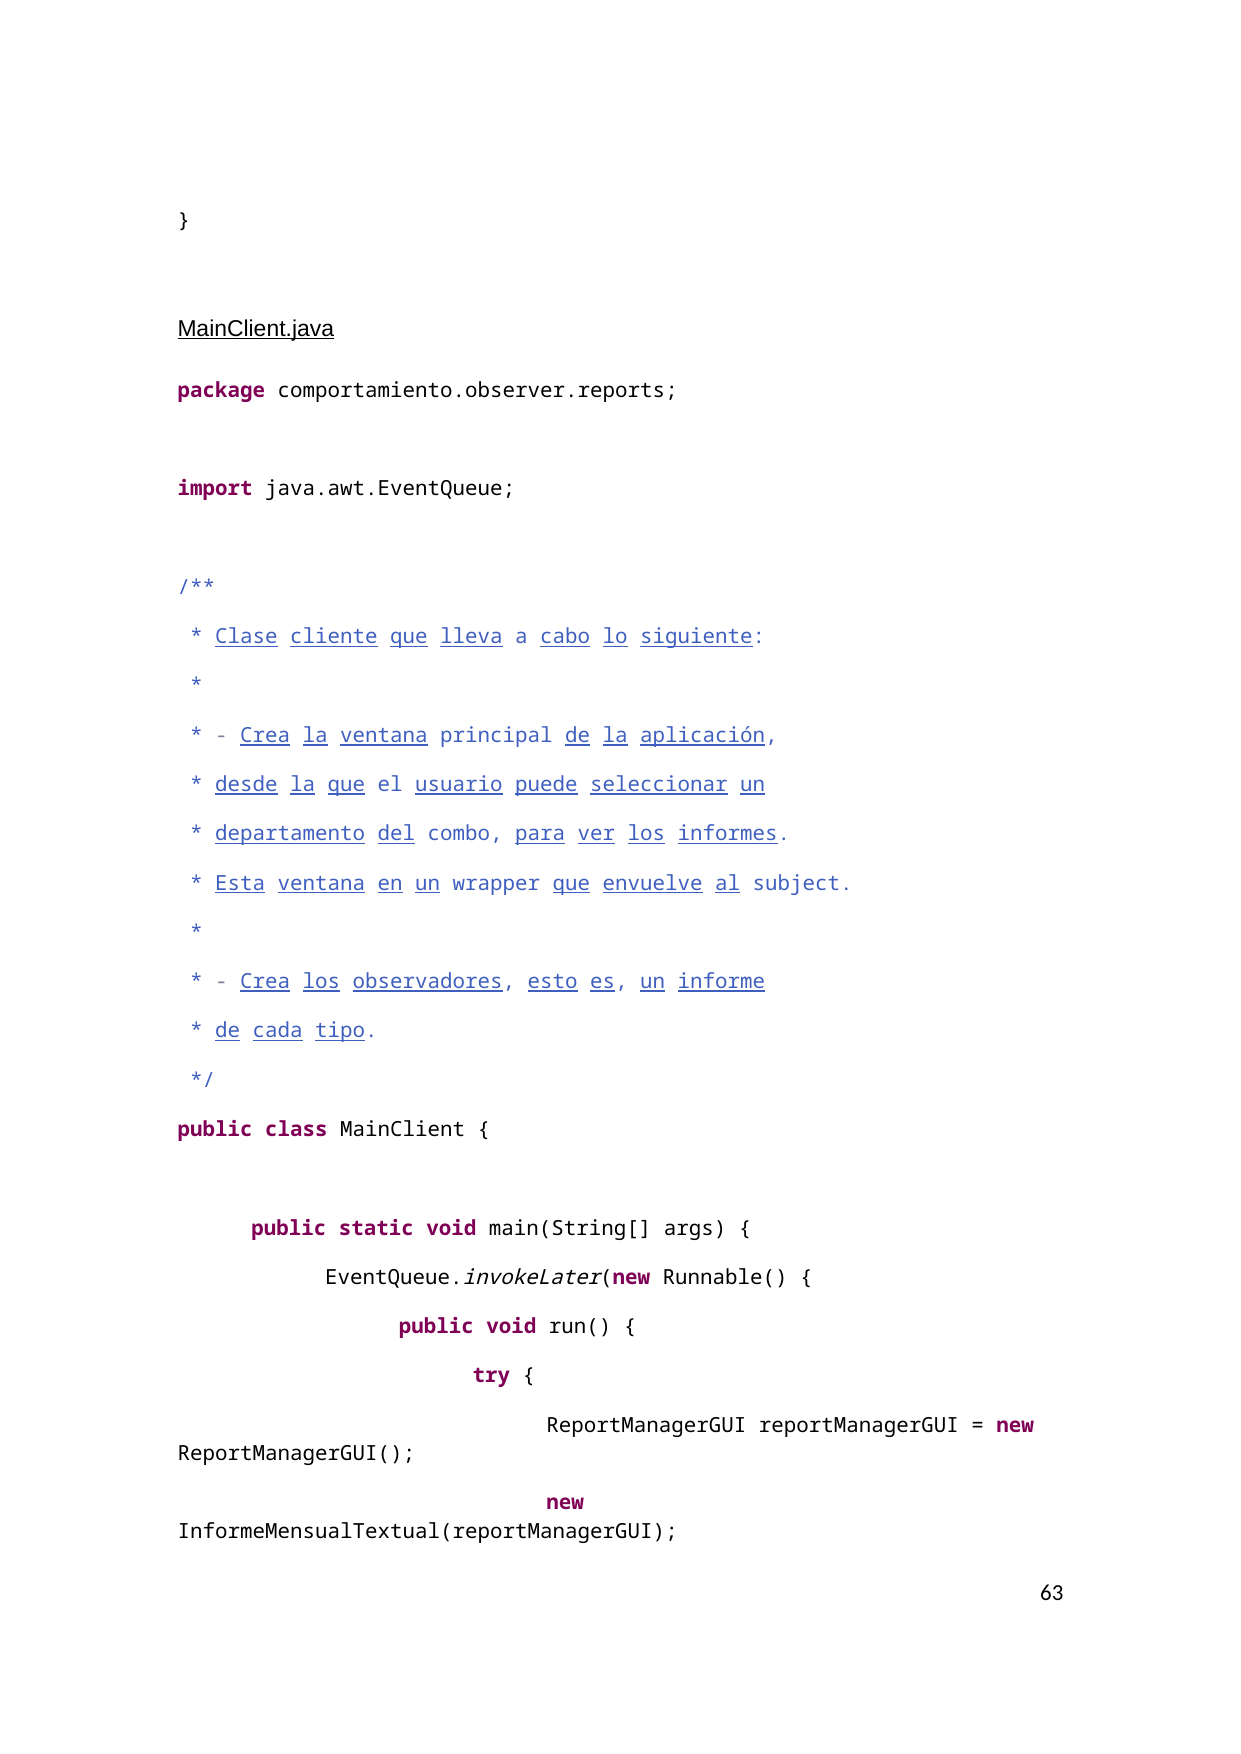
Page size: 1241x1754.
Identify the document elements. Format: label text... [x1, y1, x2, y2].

text EventQueue.invokeLater(new Runnable() { [177, 1262, 1063, 1290]
text * [177, 671, 1063, 699]
text import java.awt.EventQueue; [177, 473, 1063, 502]
text */ [177, 1065, 1063, 1093]
text new InformeMensualTextual(reportManagerGUI); [177, 1487, 1063, 1544]
text * - Crea los observadores, esto es, un informe [177, 966, 1063, 995]
text } [177, 205, 1063, 233]
text /** [177, 572, 1063, 601]
text try { [177, 1360, 1063, 1389]
text package comportamiento.observer.reports; [177, 375, 1063, 403]
text public class MainClient { [177, 1114, 1063, 1142]
text * Clase cliente que lleva a cabo lo siguiente: [177, 621, 1063, 650]
text * - Crea la ventana principal de la aplicación, [177, 720, 1063, 748]
text * [177, 917, 1063, 945]
text ReportManagerGUI reportManagerGUI = new ReportManagerGUI(); [177, 1410, 1063, 1467]
text * desde la que el usuario puede seleccionar un [177, 769, 1063, 798]
text * departamento del combo, para ver los informes. [177, 818, 1063, 847]
text public void run() { [177, 1311, 1063, 1339]
text * Esta ventana en un wrapper que envuelve al subject. [177, 868, 1063, 896]
text * de cada tipo. [177, 1016, 1063, 1044]
text public static void main(String[] args) { [177, 1213, 1063, 1241]
text MainClient.java [177, 315, 1063, 341]
